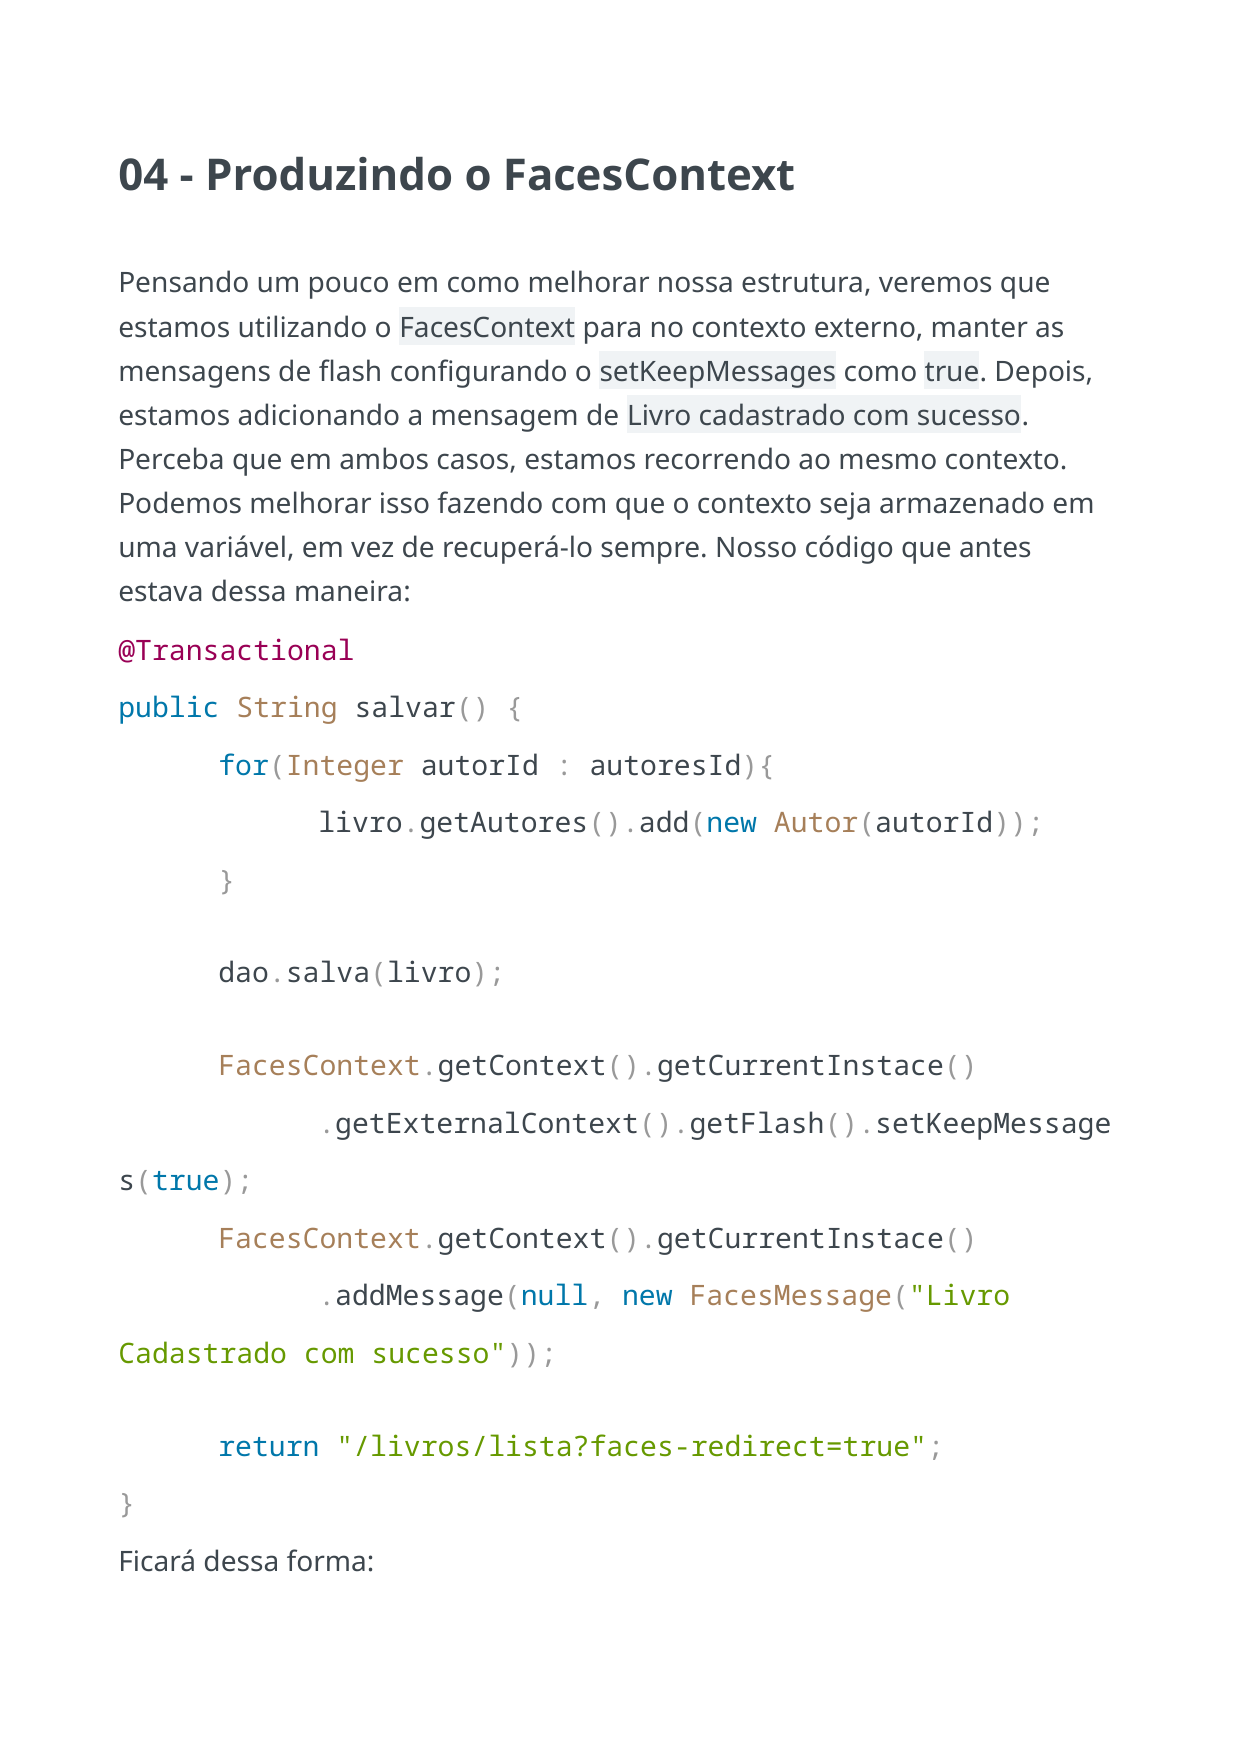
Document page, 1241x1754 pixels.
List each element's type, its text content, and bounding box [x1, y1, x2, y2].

text } [118, 860, 1122, 898]
text return "/livros/lista?faces-redirect=true"; [118, 1426, 1122, 1464]
text for(Integer autorId : autoresId){ [118, 745, 1122, 783]
text .getExternalContext().getFlash().setKeepMessages(true); [118, 1103, 1122, 1199]
subtitle 04 - Produzindo o FacesContext [118, 143, 1122, 203]
text @Transactional [118, 630, 1122, 668]
text Pensando um pouco em como melhorar nossa estrutura, veremos que estamos utilizando o FacesContext para no contexto externo, manter as mensagens de flash configurando o setKeepMessages como true. Depois, estamos adicionando a mensagem de Livro cadastrado com sucesso. [118, 263, 1122, 433]
text livro.getAutores().add(new Autor(autorId)); [118, 802, 1122, 841]
text FacesContext.getContext().getCurrentInstace() [118, 1046, 1122, 1084]
text Ficará dessa forma: [118, 1541, 1122, 1579]
text .addMessage(null, new FacesMessage("Livro Cadastrado com sucesso")); [118, 1276, 1122, 1372]
text public String salvar() { [118, 687, 1122, 726]
text dao.salva(livro); [118, 953, 1122, 991]
text FacesContext.getContext().getCurrentInstace() [118, 1218, 1122, 1257]
text } [118, 1484, 1122, 1522]
text Perceba que em ambos casos, estamos recorrendo ao mesmo contexto. Podemos melhorar isso fazendo com que o contexto seja armazenado em uma variável, em vez de recuperá-lo sempre. Nosso código que antes estava dessa maneira: [118, 439, 1122, 609]
